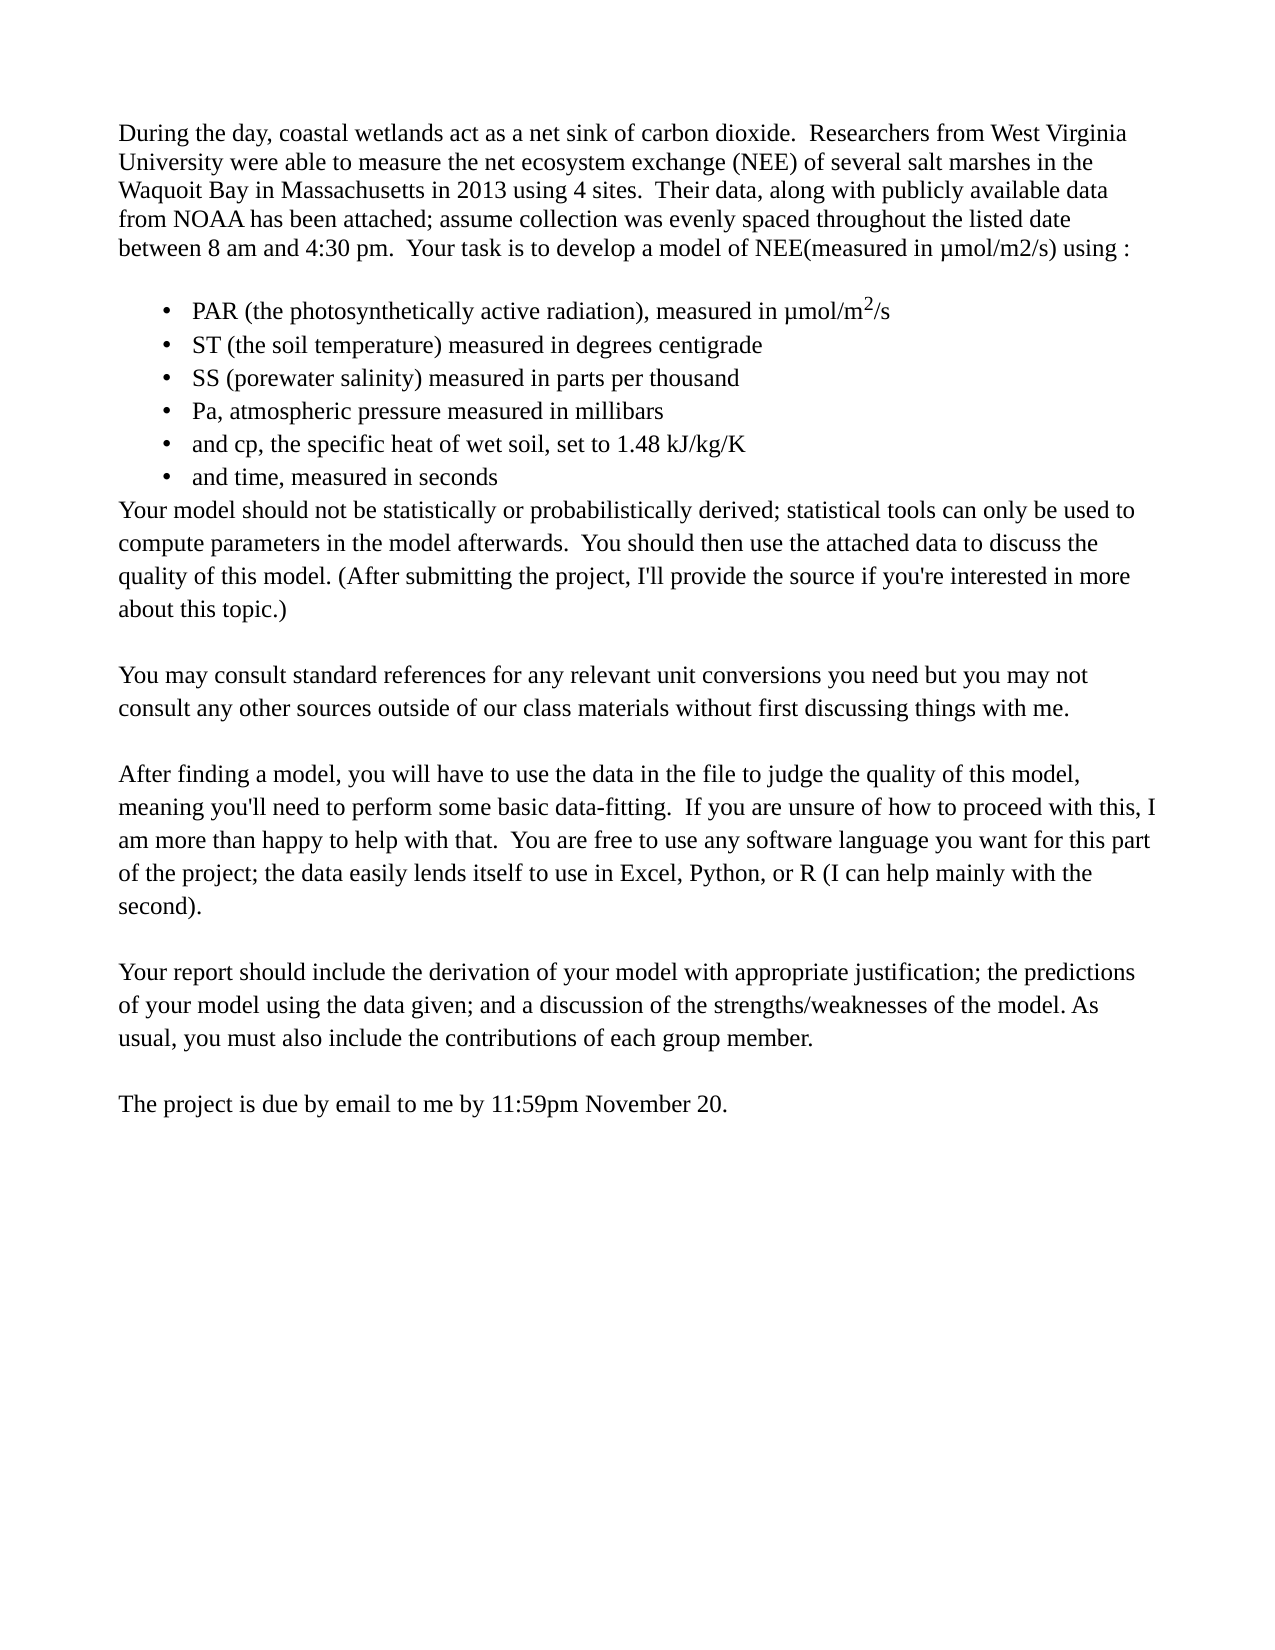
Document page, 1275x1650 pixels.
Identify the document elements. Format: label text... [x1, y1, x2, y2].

list Pa, atmospheric pressure measured in millibars [162, 396, 1157, 425]
text Your report should include the derivation of your model with appropriate justification; the predictions of your model using the data given; and a discussion of the strengths/weaknesses of the model. As usual, you must also include the contributions of each group member. [118, 957, 1157, 1052]
text Your model should not be statistically or probabilistically derived; statistical tools can only be used to compute parameters in the model afterwards. You should then use the attached data to discuss the quality of this model. (After submitting the project, I'll provide the source if you're interested in more about this topic.) [118, 495, 1157, 623]
text The project is due by email to me by 11:59pm November 20. [118, 1089, 1157, 1118]
list PAR (the photosynthetically active radiation), measured in µmol/m2/s [162, 291, 1157, 325]
list SS (porewater salinity) measured in parts per thousand [162, 363, 1157, 392]
text After finding a model, you will have to use the data in the file to judge the quality of this model, meaning you'll need to perform some basic data-fitting. If you are unsure of how to proceed with this, I am more than happy to help with that. You are free to use any software language you want for this part of the project; the data easily lends itself to use in Excel, Python, or R (I can help mainly with the second). [118, 759, 1157, 920]
list and time, measured in seconds [162, 462, 1157, 491]
list ST (the soil temperature) measured in degrees centigrade [162, 330, 1157, 359]
list and cp, the specific heat of wet soil, set to 1.48 kJ/kg/K [162, 429, 1157, 458]
text During the day, coastal wetlands act as a net sink of carbon dioxide. Researchers from West Virginia University were able to measure the net ecosystem exchange (NEE) of several salt marshes in the Waquoit Bay in Massachusetts in 2013 using 4 sites. Their data, along with publicly available data from NOAA has been attached; assume collection was evenly spaced throughout the listed date between 8 am and 4:30 pm. Your task is to develop a model of NEE(measured in µmol/m2/s) using : [118, 118, 1157, 262]
text You may consult standard references for any relevant unit conversions you need but you may not consult any other sources outside of our class materials without first discussing things with me. [118, 660, 1157, 722]
